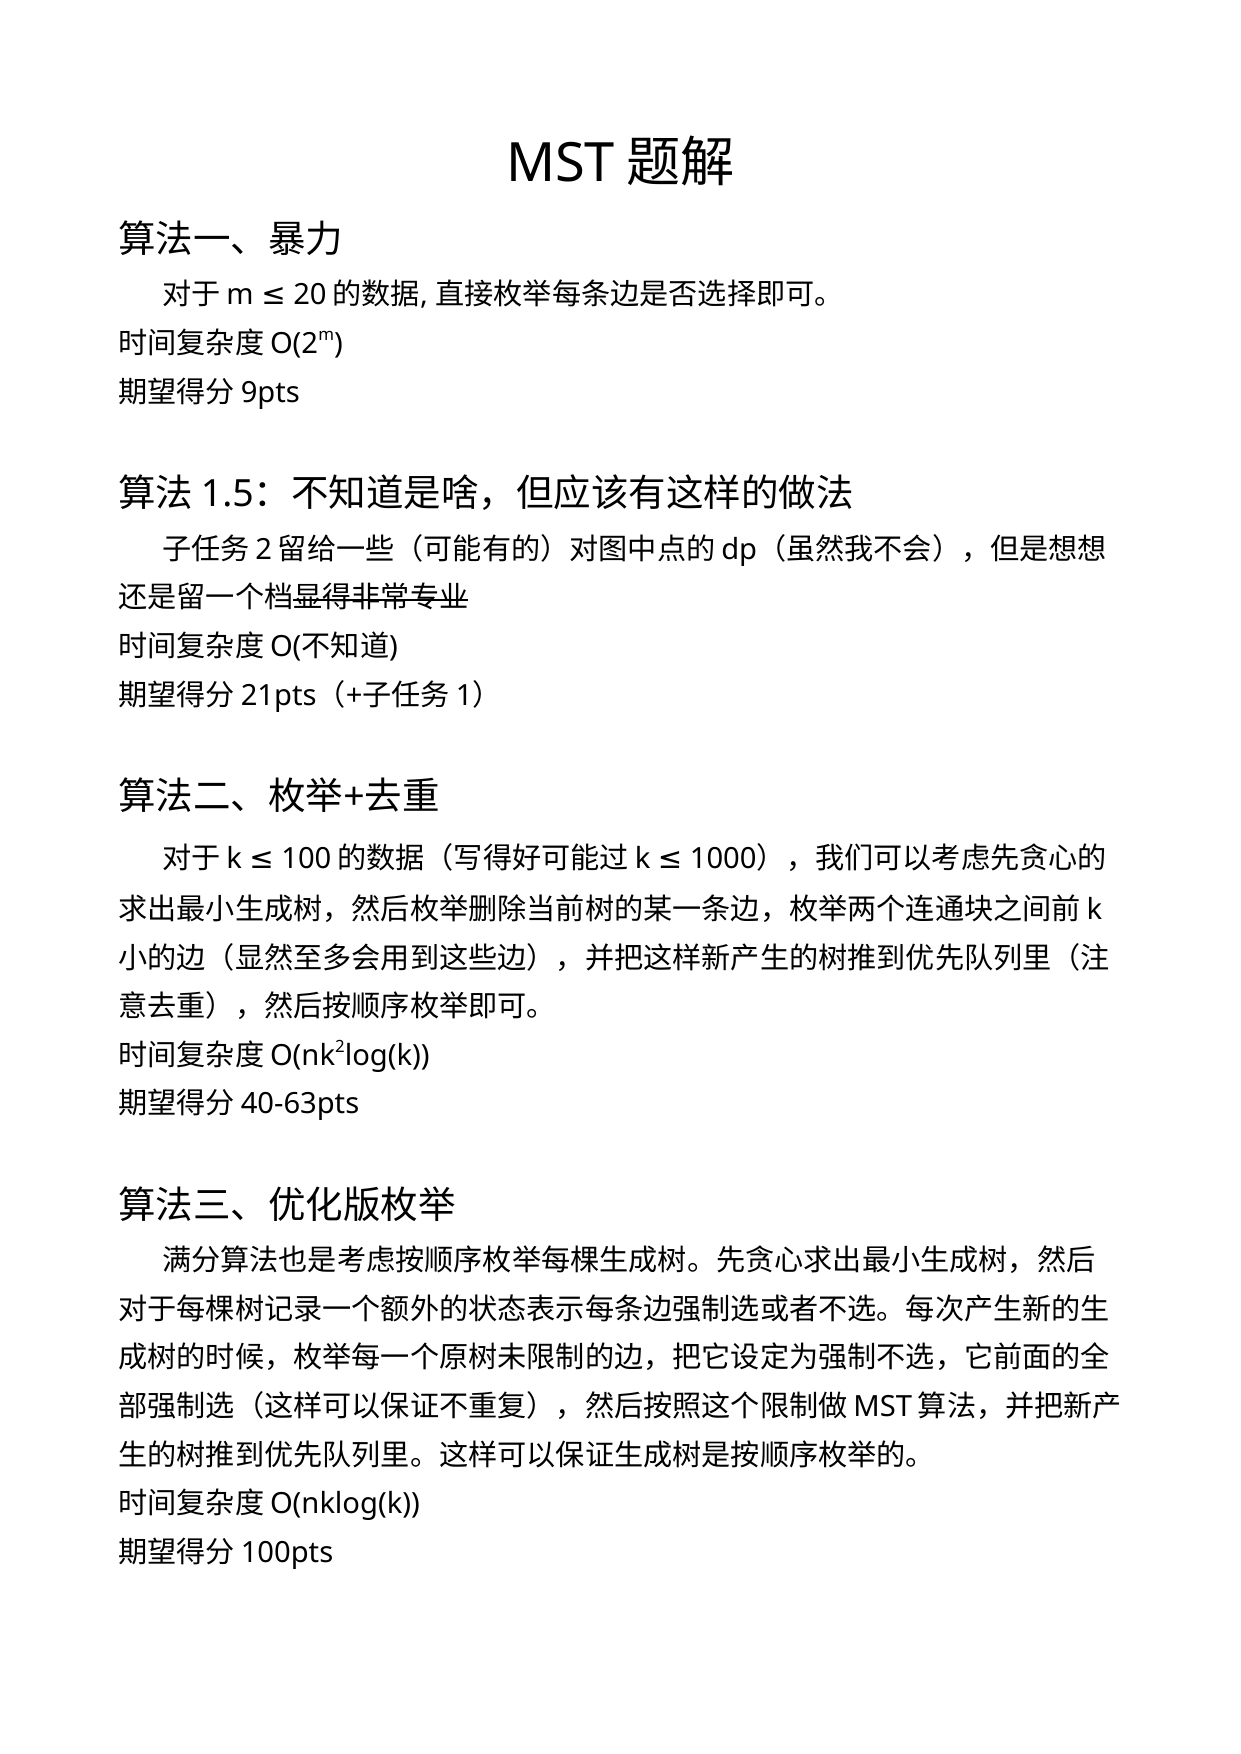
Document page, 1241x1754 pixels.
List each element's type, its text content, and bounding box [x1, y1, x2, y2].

text MST题解 [118, 118, 1122, 197]
text 期望得分9pts [118, 368, 1122, 411]
text 期望得分100pts [118, 1528, 1122, 1571]
text 对于k ≤ 100的数据（写得好可能过k ≤ 1000），我们可以考虑先贪心的求出最小生成树，然后枚举删除当前树的某一条边，枚举两个连通块之间前k小的边（显然至多会用到这些边），并把这样新产生的树推到优先队列里（注意去重），然后按顺序枚举即可。 [118, 828, 1122, 1025]
text 算法二、枚举+去重 [118, 766, 1122, 820]
text 满分算法也是考虑按顺序枚举每棵生成树。先贪心求出最小生成树，然后对于每棵树记录一个额外的状态表示每条边强制选或者不选。每次产生新的生成树的时候，枚举每一个原树未限制的边，把它设定为强制不选，它前面的全部强制选（这样可以保证不重复），然后按照这个限制做MST算法，并把新产生的树推到优先队列里。这样可以保证生成树是按顺序枚举的。 [118, 1237, 1122, 1473]
text 时间复杂度O(2m) [118, 320, 1122, 362]
text 时间复杂度O(nklog(k)) [118, 1480, 1122, 1522]
text 时间复杂度O(nk2log(k)) [118, 1031, 1122, 1074]
text 期望得分21pts（+子任务1） [118, 671, 1122, 714]
text 期望得分40-63pts [118, 1080, 1122, 1122]
text 算法一、暴力 [118, 208, 1122, 263]
text 算法三、优化版枚举 [118, 1174, 1122, 1229]
text 对于m ≤ 20的数据, 直接枚举每条边是否选择即可。 [118, 271, 1122, 313]
text 算法1.5：不知道是啥，但应该有这样的做法 [118, 463, 1122, 517]
text 子任务2留给一些（可能有的）对图中点的dp（虽然我不会），但是想想还是留一个档显得非常专业 [118, 525, 1122, 616]
text 时间复杂度O(不知道) [118, 623, 1122, 665]
